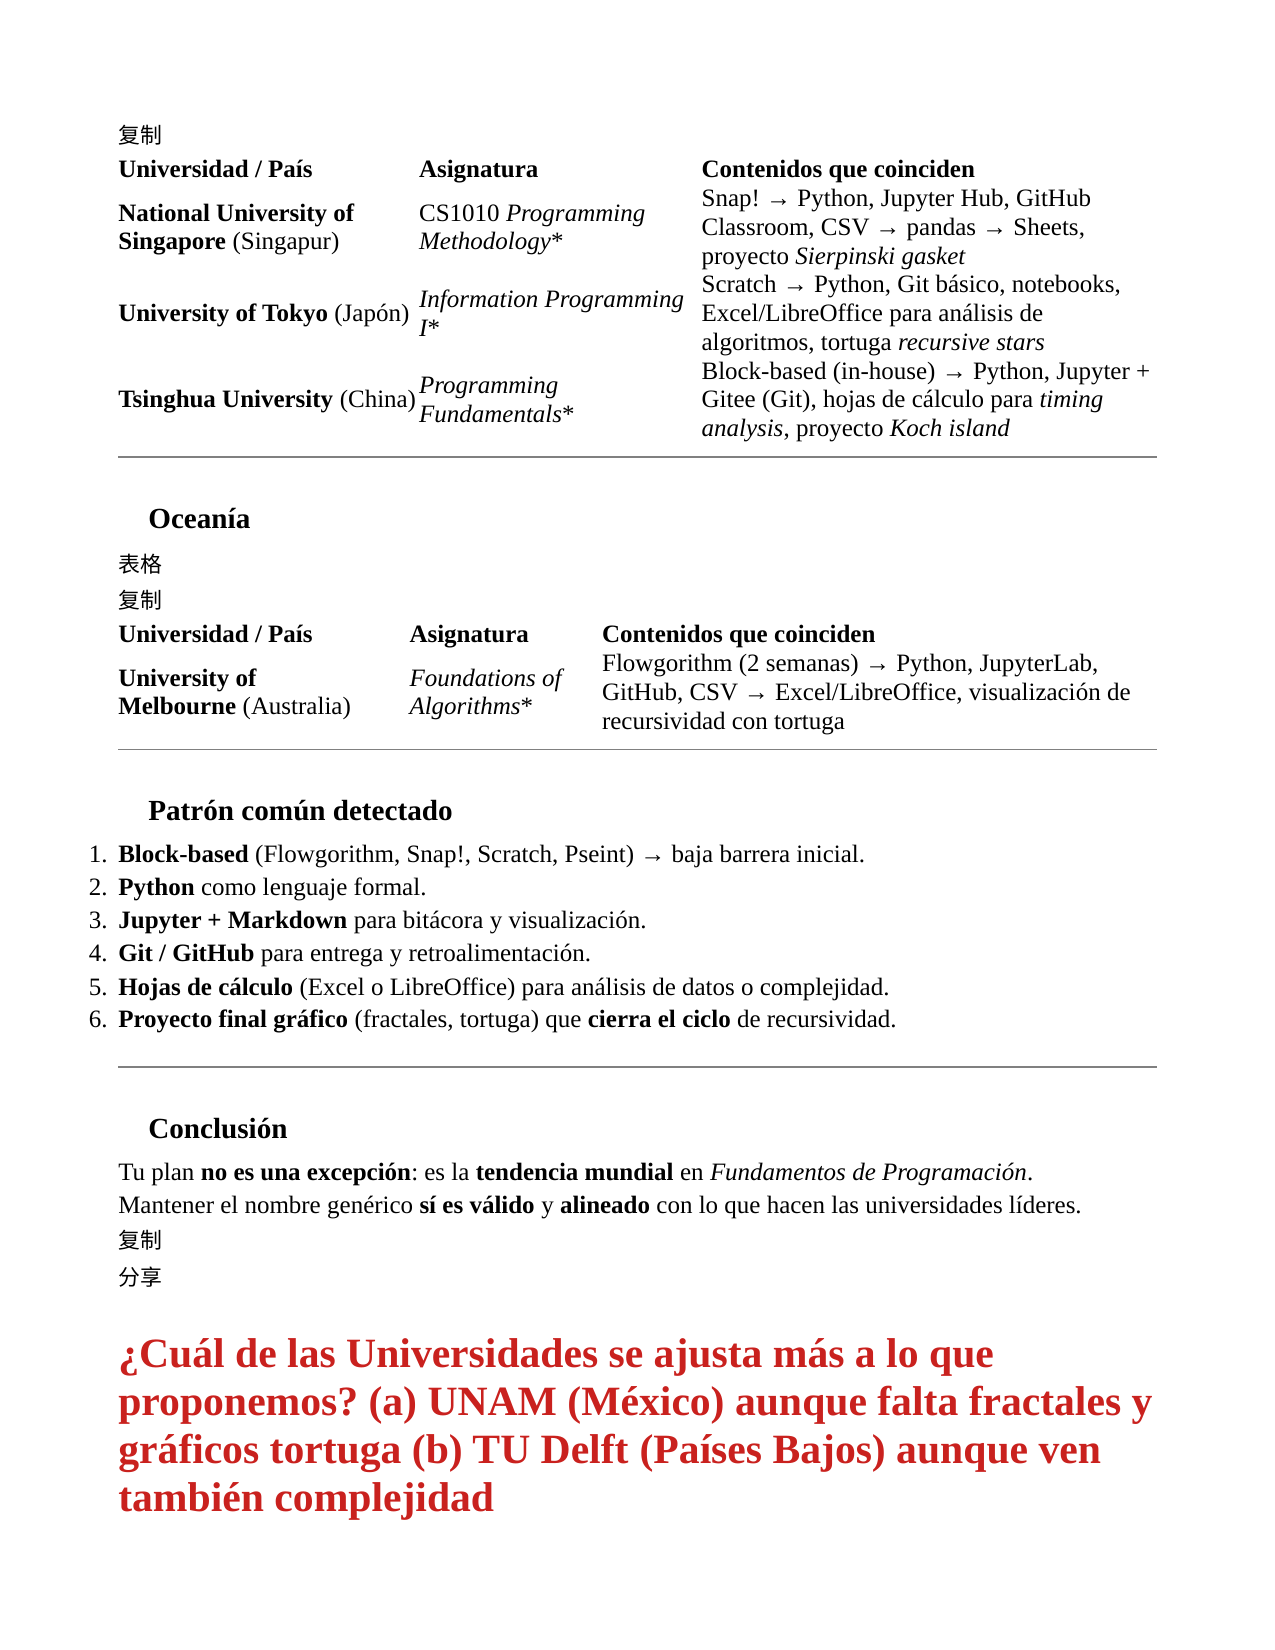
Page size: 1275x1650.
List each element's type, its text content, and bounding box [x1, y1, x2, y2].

table_cell Foundations of Algorithms* [409, 648, 602, 734]
table_cell Information Programming I* [419, 270, 701, 356]
text 分享 [118, 1259, 1157, 1291]
list Block-based (Flowgorithm, Snap!, Scratch, Pseint) → baja barrera inicial. [118, 839, 1157, 868]
list Python como lenguaje formal. [118, 872, 1157, 901]
table_header Universidad / País [118, 155, 419, 183]
table_cell Programming Fundamentals* [419, 356, 701, 442]
table_cell University of Tokyo (Japón) [118, 270, 419, 356]
list Jupyter + Markdown para bitácora y visualización. [118, 906, 1157, 934]
list Proyecto final gráfico (fractales, tortuga) que cierra el ciclo de recursividad. [118, 1004, 1157, 1033]
table_cell Tsinghua University (China) [118, 356, 419, 442]
text Tu plan no es una excepción: es la tendencia mundial en Fundamentos de Programación. Mantener el nombre genérico sí es válido y alineado con lo que hacen las universidades líderes. [118, 1157, 1157, 1219]
text 复制 [118, 1223, 1157, 1255]
subtitle 🎯 Patrón común detectado [118, 793, 1157, 827]
list Hojas de cálculo (Excel o LibreOffice) para análisis de datos o complejidad. [118, 972, 1157, 1000]
table_cell Snap! → Python, Jupyter Hub, GitHub Classroom, CSV → pandas → Sheets, proyecto Sierpinski gasket [701, 183, 1157, 269]
table_cell CS1010 Programming Methodology* [419, 183, 701, 269]
text 复制 [118, 118, 1157, 150]
subtitle 🌟 Oceanía [118, 501, 1157, 534]
text 复制 [118, 583, 1157, 615]
list Git / GitHub para entrega y retroalimentación. [118, 938, 1157, 967]
table_header Contenidos que coinciden [602, 620, 1157, 648]
table_cell National University of Singapore (Singapur) [118, 183, 419, 269]
table_cell University of Melbourne (Australia) [118, 648, 409, 734]
table_header Asignatura [419, 155, 701, 183]
table_header Contenidos que coinciden [701, 155, 1157, 183]
table_header Asignatura [409, 620, 602, 648]
text ¿Cuál de las Universidades se ajusta más a lo que proponemos? (a) UNAM (México) aunque falta fractales y gráficos tortuga (b) TU Delft (Países Bajos) aunque ven también complejidad [118, 1329, 1157, 1521]
table_cell Scratch → Python, Git básico, notebooks, Excel/LibreOffice para análisis de algoritmos, tortuga recursive stars [701, 270, 1157, 356]
table_header Universidad / País [118, 620, 409, 648]
table_cell Block-based (in-house) → Python, Jupyter + Gitee (Git), hojas de cálculo para timing analysis, proyecto Koch island [701, 356, 1157, 442]
text 表格 [118, 547, 1141, 578]
subtitle ✅ Conclusión [118, 1111, 1157, 1144]
table_cell Flowgorithm (2 semanas) → Python, JupyterLab, GitHub, CSV → Excel/LibreOffice, visualización de recursividad con tortuga [602, 648, 1157, 734]
